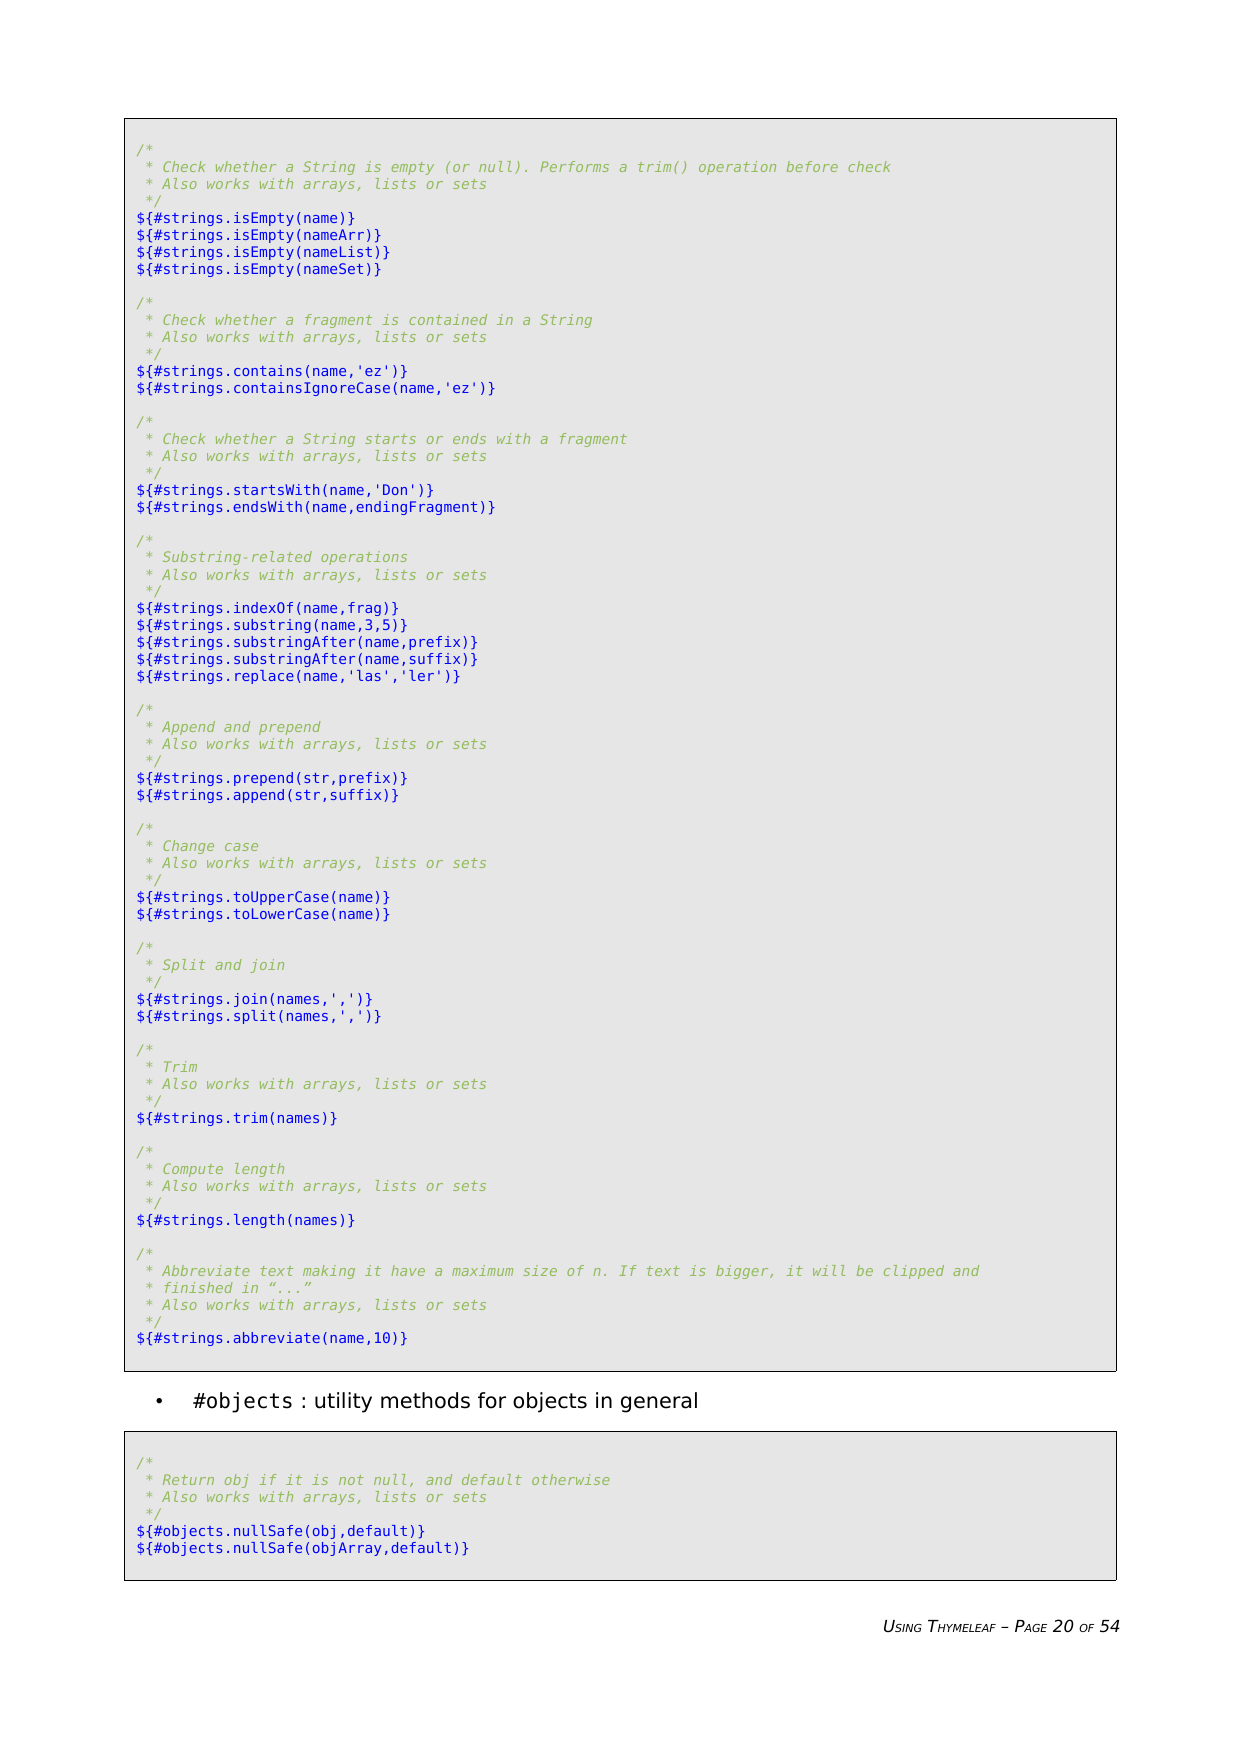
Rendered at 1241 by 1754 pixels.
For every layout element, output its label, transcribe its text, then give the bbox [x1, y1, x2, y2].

list #objects : utility methods for objects in general [156, 1389, 1122, 1413]
text /* * Check whether a String is empty (or null). Performs a trim() operation before check * Also works with arrays, lists or sets */ ${#strings.isEmpty(name)} ${#strings.isEmpty(nameArr)} ${#strings.isEmpty(nameList)} ${#strings.isEmpty(nameSet)} /* * Check whether a fragment is contained in a String * Also works with arrays, lists or sets */ ${#strings.contains(name,'ez')} ${#strings.containsIgnoreCase(name,'ez')} /* * Check whether a String starts or ends with a fragment * Also works with arrays, lists or sets */ ${#strings.startsWith(name,'Don')} ${#strings.endsWith(name,endingFragment)} /* * Substring-related operations * Also works with arrays, lists or sets */ ${#strings.indexOf(name,frag)} ${#strings.substring(name,3,5)} ${#strings.substringAfter(name,prefix)} ${#strings.substringAfter(name,suffix)} ${#strings.replace(name,'las','ler')} /* * Append and prepend * Also works with arrays, lists or sets */ ${#strings.prepend(str,prefix)} ${#strings.append(str,suffix)} /* * Change case * Also works with arrays, lists or sets */ ${#strings.toUpperCase(name)} ${#strings.toLowerCase(name)} /* * Split and join */ ${#strings.join(names,',')} ${#strings.split(names,',')} /* * Trim * Also works with arrays, lists or sets */ ${#strings.trim(names)} /* * Compute length * Also works with arrays, lists or sets */ ${#strings.length(names)} /* * Abbreviate text making it have a maximum size of n. If text is bigger, it will be clipped and * finished in “...” * Also works with arrays, lists or sets */ ${#strings.abbreviate(name,10)} [125, 119, 1116, 1371]
text /* * Return obj if it is not null, and default otherwise * Also works with arrays, lists or sets */ ${#objects.nullSafe(obj,default)} ${#objects.nullSafe(objArray,default)} [125, 1432, 1116, 1580]
